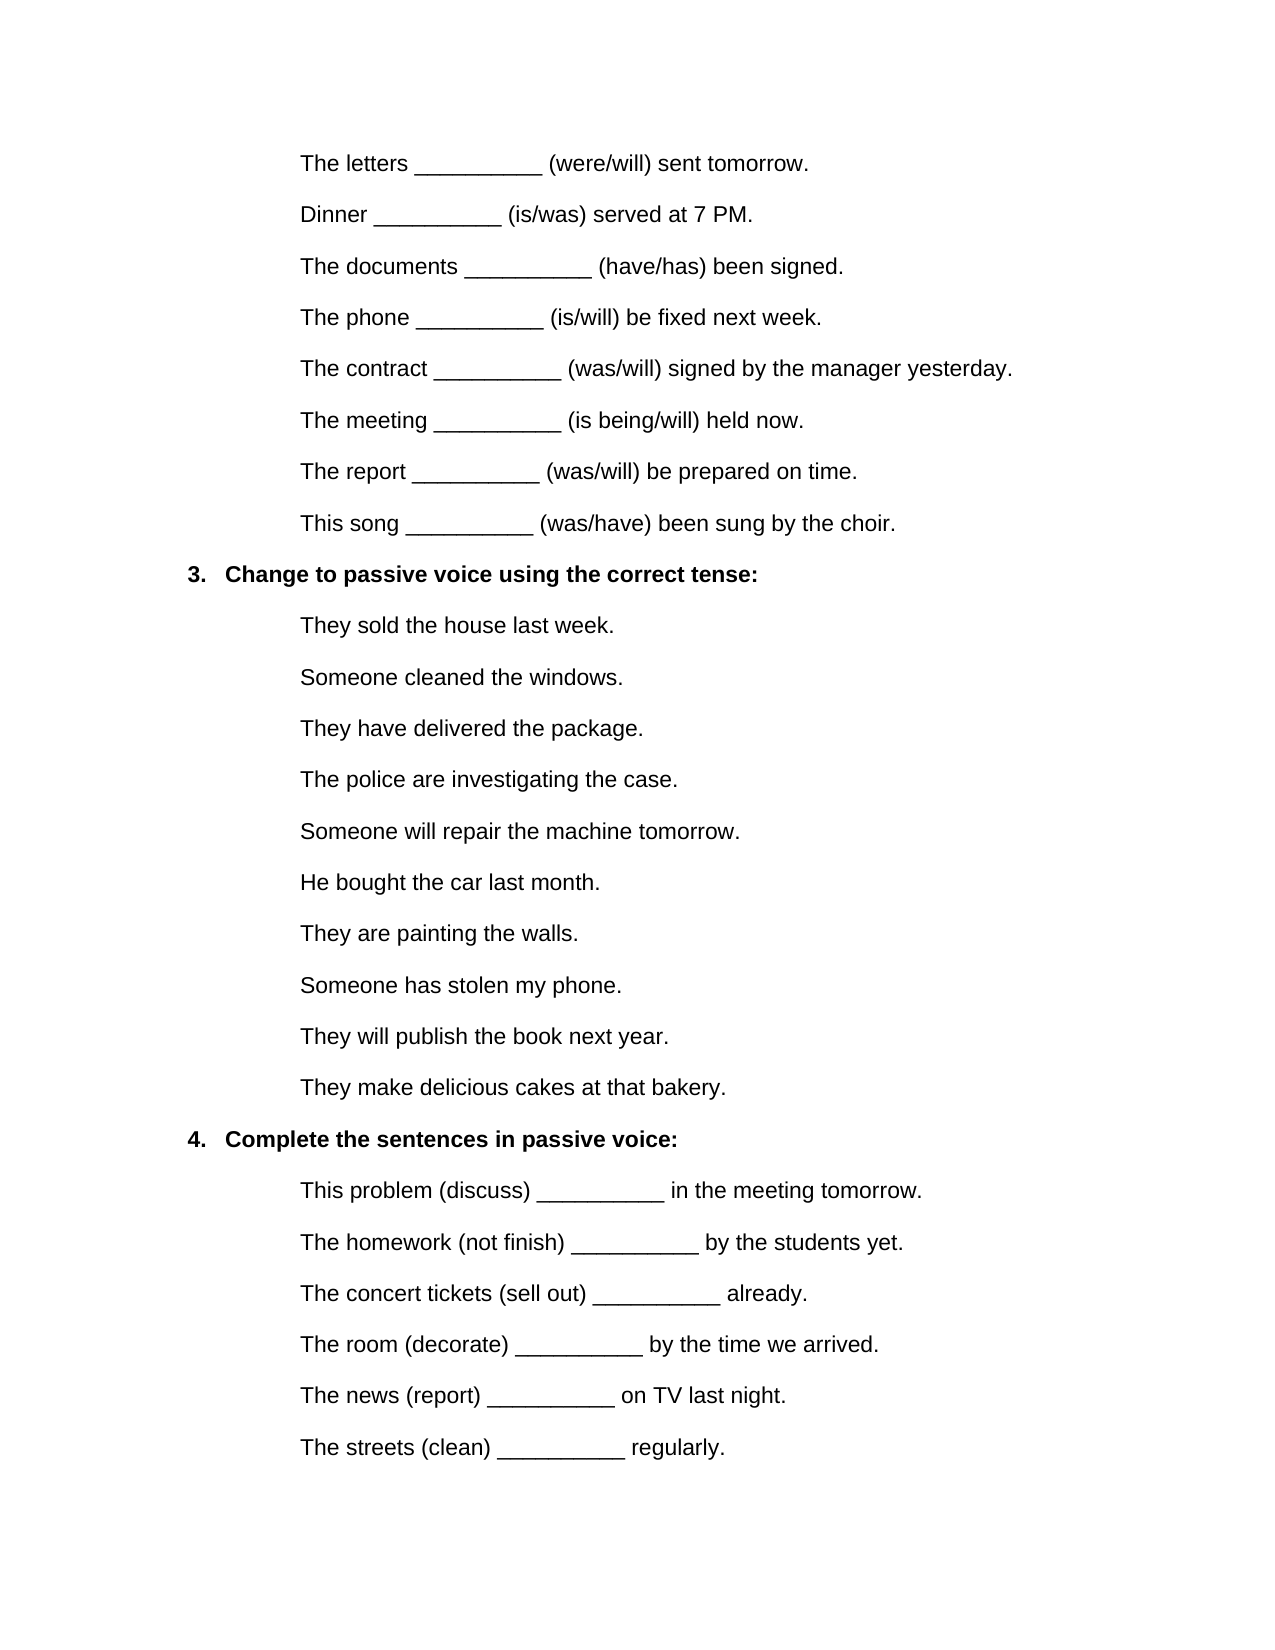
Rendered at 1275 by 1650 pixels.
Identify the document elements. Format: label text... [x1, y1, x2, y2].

text They will publish the book next year. [300, 1023, 1125, 1049]
text They sold the house last week. [300, 612, 1125, 638]
list Complete the sentences in passive voice: [187, 1126, 1125, 1152]
text They are painting the walls. [300, 920, 1125, 947]
text The documents __________ (have/has) been signed. [300, 253, 1125, 279]
text The news (report) __________ on TV last night. [300, 1382, 1125, 1409]
text The police are investigating the case. [300, 766, 1125, 793]
text The phone __________ (is/will) be fixed next week. [300, 304, 1125, 330]
text The meeting __________ (is being/will) held now. [300, 407, 1125, 433]
text Someone has stolen my phone. [300, 972, 1125, 998]
text The contract __________ (was/will) signed by the manager yesterday. [300, 355, 1125, 382]
text Someone cleaned the windows. [300, 663, 1125, 690]
text This song __________ (was/have) been sung by the choir. [300, 509, 1125, 536]
text Dinner __________ (is/was) served at 7 PM. [300, 201, 1125, 228]
text The concert tickets (sell out) __________ already. [300, 1280, 1125, 1306]
text They have delivered the package. [300, 715, 1125, 741]
text The homework (not finish) __________ by the students yet. [300, 1228, 1125, 1255]
text Someone will repair the machine tomorrow. [300, 818, 1125, 844]
text The streets (clean) __________ regularly. [300, 1434, 1125, 1460]
text The letters __________ (were/will) sent tomorrow. [300, 150, 1125, 176]
list Change to passive voice using the correct tense: [187, 561, 1125, 587]
text They make delicious cakes at that bakery. [300, 1074, 1125, 1101]
text The report __________ (was/will) be prepared on time. [300, 458, 1125, 484]
text The room (decorate) __________ by the time we arrived. [300, 1331, 1125, 1357]
text This problem (discuss) __________ in the meeting tomorrow. [300, 1177, 1125, 1203]
text He bought the car last month. [300, 869, 1125, 895]
